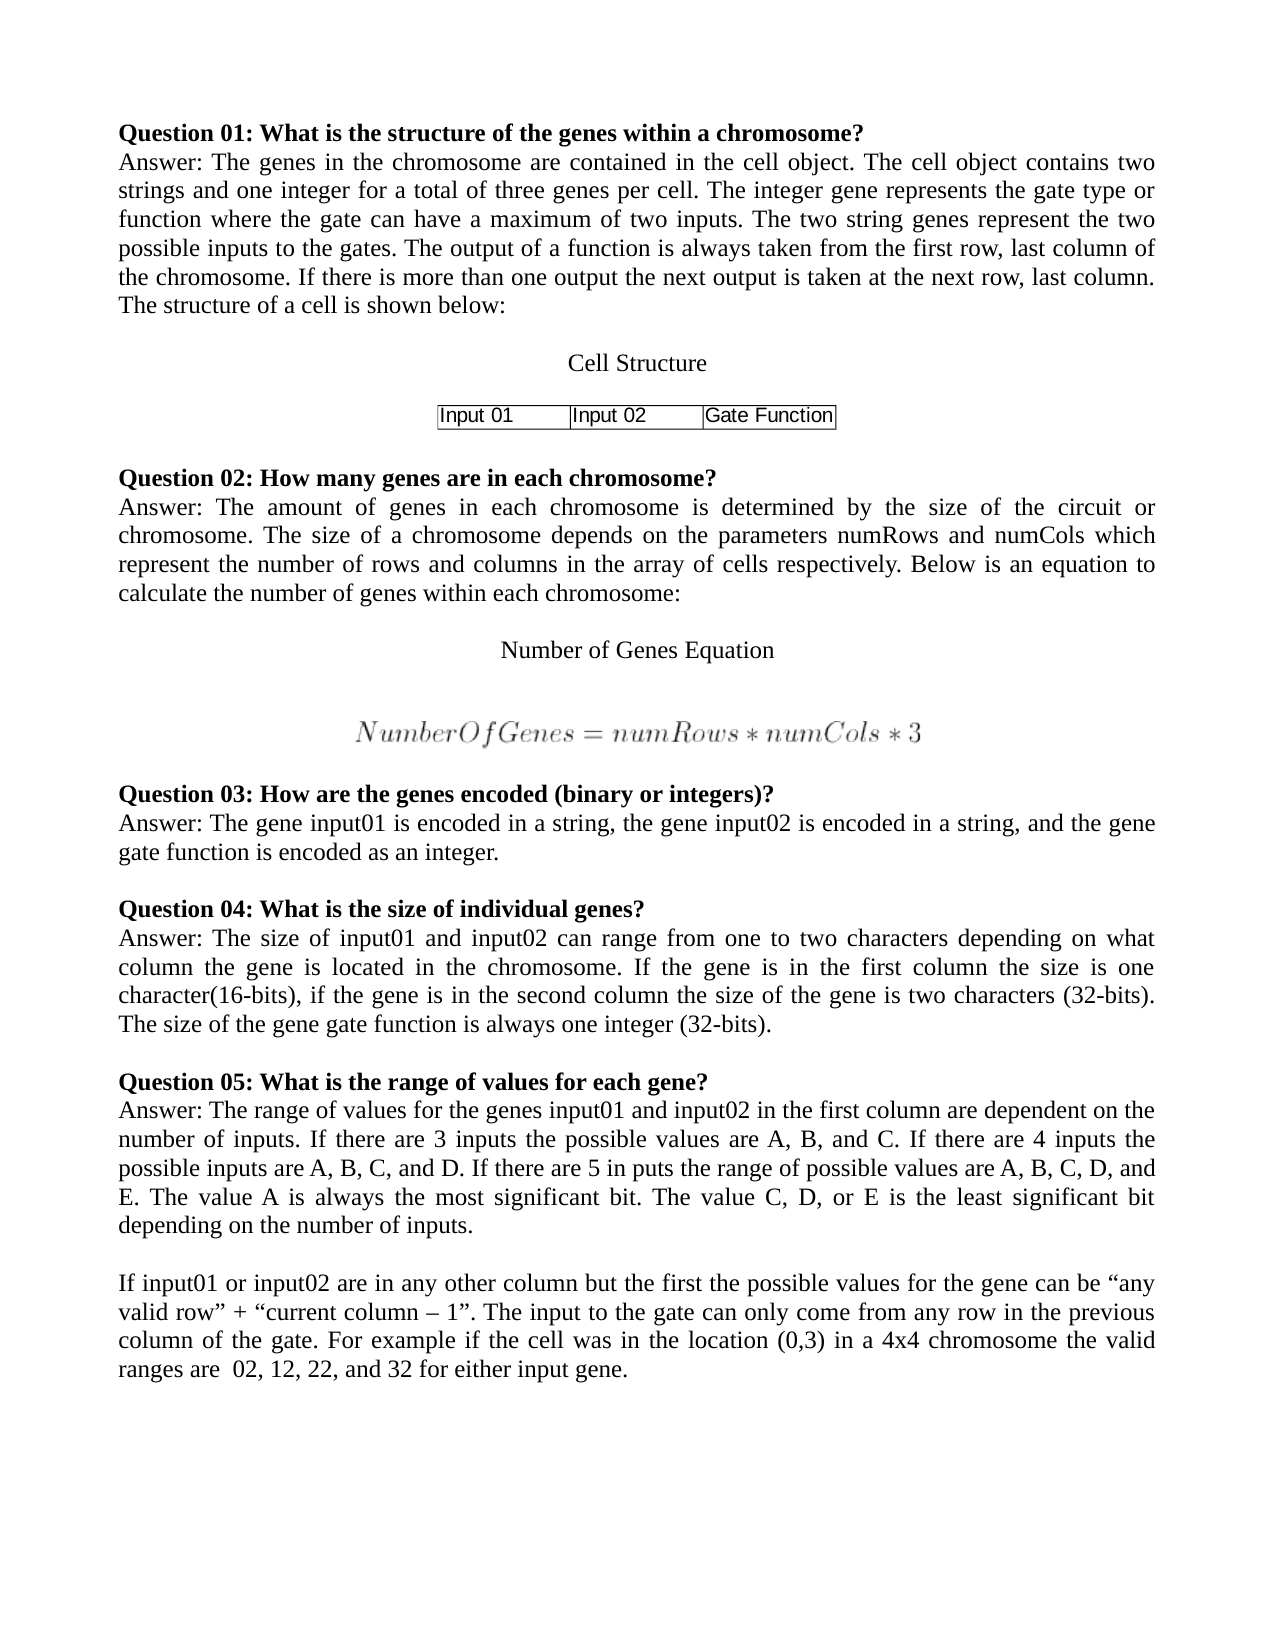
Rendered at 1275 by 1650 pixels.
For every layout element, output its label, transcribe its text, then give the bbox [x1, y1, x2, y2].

text Answer: The amount of genes in each chromosome is determined by the size of the circuit or chromosome. The size of a chromosome depends on the parameters numRows and numCols which represent the number of rows and columns in the array of cells respectively. Below is an equation to calculate the number of genes within each chromosome: [118, 492, 1157, 607]
text Answer: The genes in the chromosome are contained in the cell object. The cell object contains two strings and one integer for a total of three genes per cell. The integer gene represents the gate type or function where the gate can have a maximum of two inputs. The two string genes represent the two possible inputs to the gates. The output of a function is always taken from the first row, last column of the chromosome. If there is more than one output the next output is taken at the next row, last column. The structure of a cell is shown below: [118, 147, 1157, 319]
text If input01 or input02 are in any other column but the first the possible values for the gene can be “any valid row” + “current column – 1”. The input to the gate can only come from any row in the previous column of the gate. For example if the cell was in the location (0,3) in a 4x4 chromosome the valid ranges are 02, 12, 22, and 32 for either input gene. [118, 1268, 1157, 1383]
text Answer: The size of input01 and input02 can range from one to two characters depending on what column the gene is located in the chromosome. If the gene is in the first column the size is one character(16-bits), if the gene is in the second column the size of the gene is two characters (32-bits). The size of the gene gate function is always one integer (32-bits). [118, 923, 1157, 1038]
text Answer: The gene input01 is encoded in a string, the gene input02 is encoded in a string, and the gene gate function is encoded as an integer. [118, 808, 1157, 866]
text Cell Structure [118, 348, 1157, 377]
picture [354, 721, 921, 749]
text Question 02: How many genes are in each chromosome? [118, 463, 1157, 492]
text Question 05: What is the range of values for each gene? [118, 1067, 1157, 1096]
text Number of Genes Equation [118, 636, 1157, 664]
text Question 03: How are the genes encoded (binary or integers)? [118, 779, 1157, 808]
text Answer: The range of values for the genes input01 and input02 in the first column are dependent on the number of inputs. If there are 3 inputs the possible values are A, B, and C. If there are 4 inputs the possible inputs are A, B, C, and D. If there are 5 in puts the range of possible values are A, B, C, D, and E. The value A is always the most significant bit. The value C, D, or E is the least significant bit depending on the number of inputs. [118, 1096, 1157, 1239]
text Question 01: What is the structure of the genes within a chromosome? [118, 118, 1157, 147]
text Question 04: What is the size of individual genes? [118, 894, 1157, 923]
